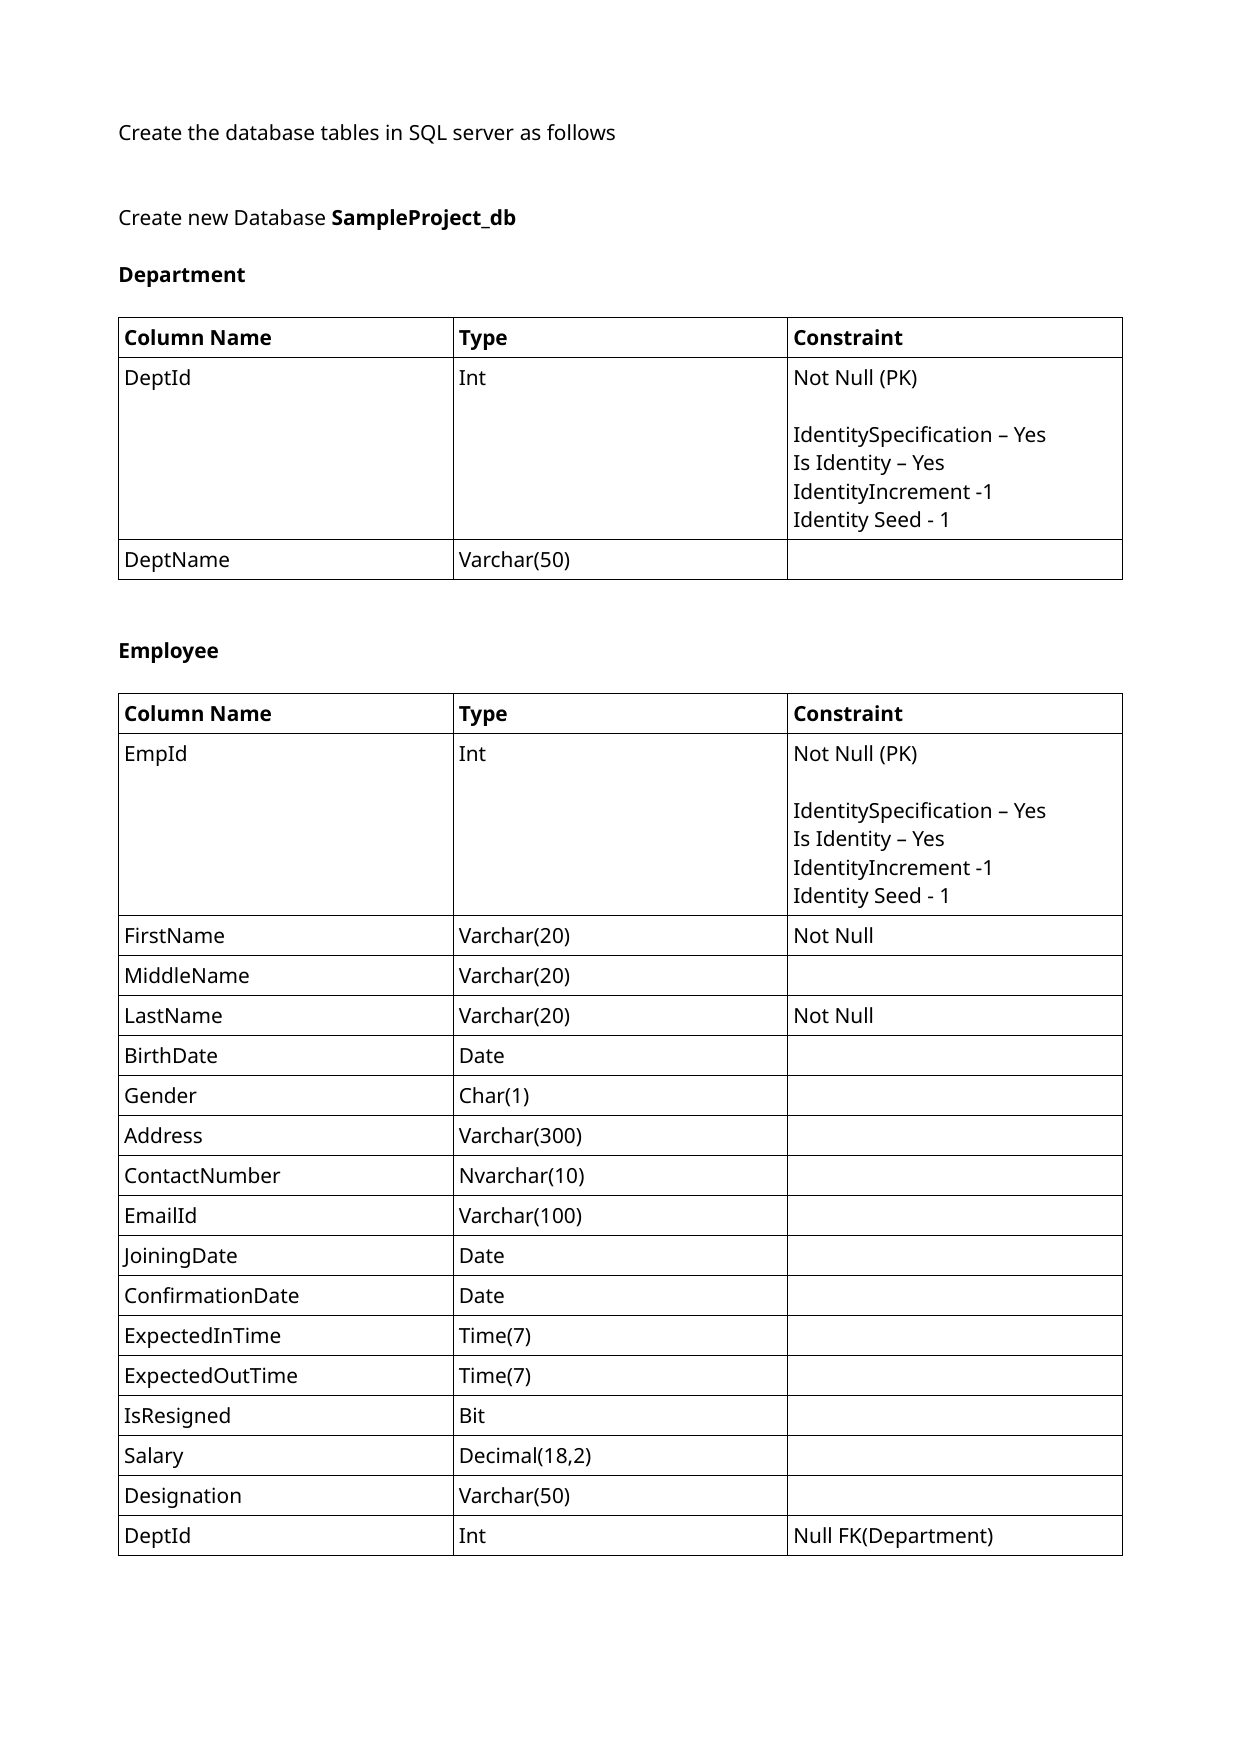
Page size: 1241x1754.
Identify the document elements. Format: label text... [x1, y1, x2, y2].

table_cell [788, 1156, 1122, 1195]
table_cell ExpectedOutTime [119, 1356, 453, 1395]
table_cell MiddleName [119, 956, 453, 995]
table_cell Not Null (PK) IdentitySpecification – Yes Is Identity – Yes IdentityIncrement -1 Identity Seed - 1 [788, 734, 1122, 915]
table_cell Designation [119, 1476, 453, 1515]
text Create the database tables in SQL server as follows [118, 118, 1122, 147]
table_cell Date [454, 1036, 787, 1075]
table_cell [788, 1396, 1122, 1435]
table_cell Not Null [788, 916, 1122, 955]
text Create new Database SampleProject_db [118, 203, 1122, 232]
table_cell Bit [454, 1396, 787, 1435]
table_cell EmailId [119, 1196, 453, 1235]
table_cell FirstName [119, 916, 453, 955]
table_cell [788, 956, 1122, 995]
table_header Type [454, 318, 787, 357]
table_header Column Name [119, 694, 453, 733]
table_cell Not Null [788, 996, 1122, 1035]
table_cell Null FK(Department) [788, 1516, 1122, 1555]
table_cell Time(7) [454, 1356, 787, 1395]
table_cell IsResigned [119, 1396, 453, 1435]
table_cell Date [454, 1276, 787, 1315]
table_cell ExpectedInTime [119, 1316, 453, 1355]
table_cell Date [454, 1236, 787, 1275]
table_cell DeptId [119, 358, 453, 539]
table_cell Varchar(20) [454, 996, 787, 1035]
table_cell JoiningDate [119, 1236, 453, 1275]
table_cell ContactNumber [119, 1156, 453, 1195]
table_cell Varchar(20) [454, 916, 787, 955]
table_cell [788, 1436, 1122, 1475]
table_cell Not Null (PK) IdentitySpecification – Yes Is Identity – Yes IdentityIncrement -1 Identity Seed - 1 [788, 358, 1122, 539]
table_cell Varchar(20) [454, 956, 787, 995]
table_cell DeptId [119, 1516, 453, 1555]
table_cell Salary [119, 1436, 453, 1475]
table_cell Address [119, 1116, 453, 1155]
table_cell [788, 1476, 1122, 1515]
table_cell Decimal(18,2) [454, 1436, 787, 1475]
table_cell ConfirmationDate [119, 1276, 453, 1315]
table_cell [788, 1356, 1122, 1395]
table_cell BirthDate [119, 1036, 453, 1075]
table_cell EmpId [119, 734, 453, 915]
table_header Constraint [788, 694, 1122, 733]
table_cell [788, 1036, 1122, 1075]
table_cell Gender [119, 1076, 453, 1115]
table_cell [788, 540, 1122, 579]
table_cell Int [454, 1516, 787, 1555]
text Department [118, 260, 1122, 289]
table_cell Varchar(100) [454, 1196, 787, 1235]
table_cell [788, 1276, 1122, 1315]
table_cell LastName [119, 996, 453, 1035]
table_cell Nvarchar(10) [454, 1156, 787, 1195]
table_cell Varchar(50) [454, 540, 787, 579]
table_cell Time(7) [454, 1316, 787, 1355]
table_cell [788, 1116, 1122, 1155]
table_header Column Name [119, 318, 453, 357]
table_cell [788, 1196, 1122, 1235]
table_cell Int [454, 734, 787, 915]
table_cell DeptName [119, 540, 453, 579]
table_cell [788, 1316, 1122, 1355]
table_cell Varchar(50) [454, 1476, 787, 1515]
table_cell Char(1) [454, 1076, 787, 1115]
table_cell Int [454, 358, 787, 539]
text Employee [118, 636, 1122, 665]
table_cell [788, 1076, 1122, 1115]
table_cell [788, 1236, 1122, 1275]
table_header Type [454, 694, 787, 733]
table_header Constraint [788, 318, 1122, 357]
table_cell Varchar(300) [454, 1116, 787, 1155]
